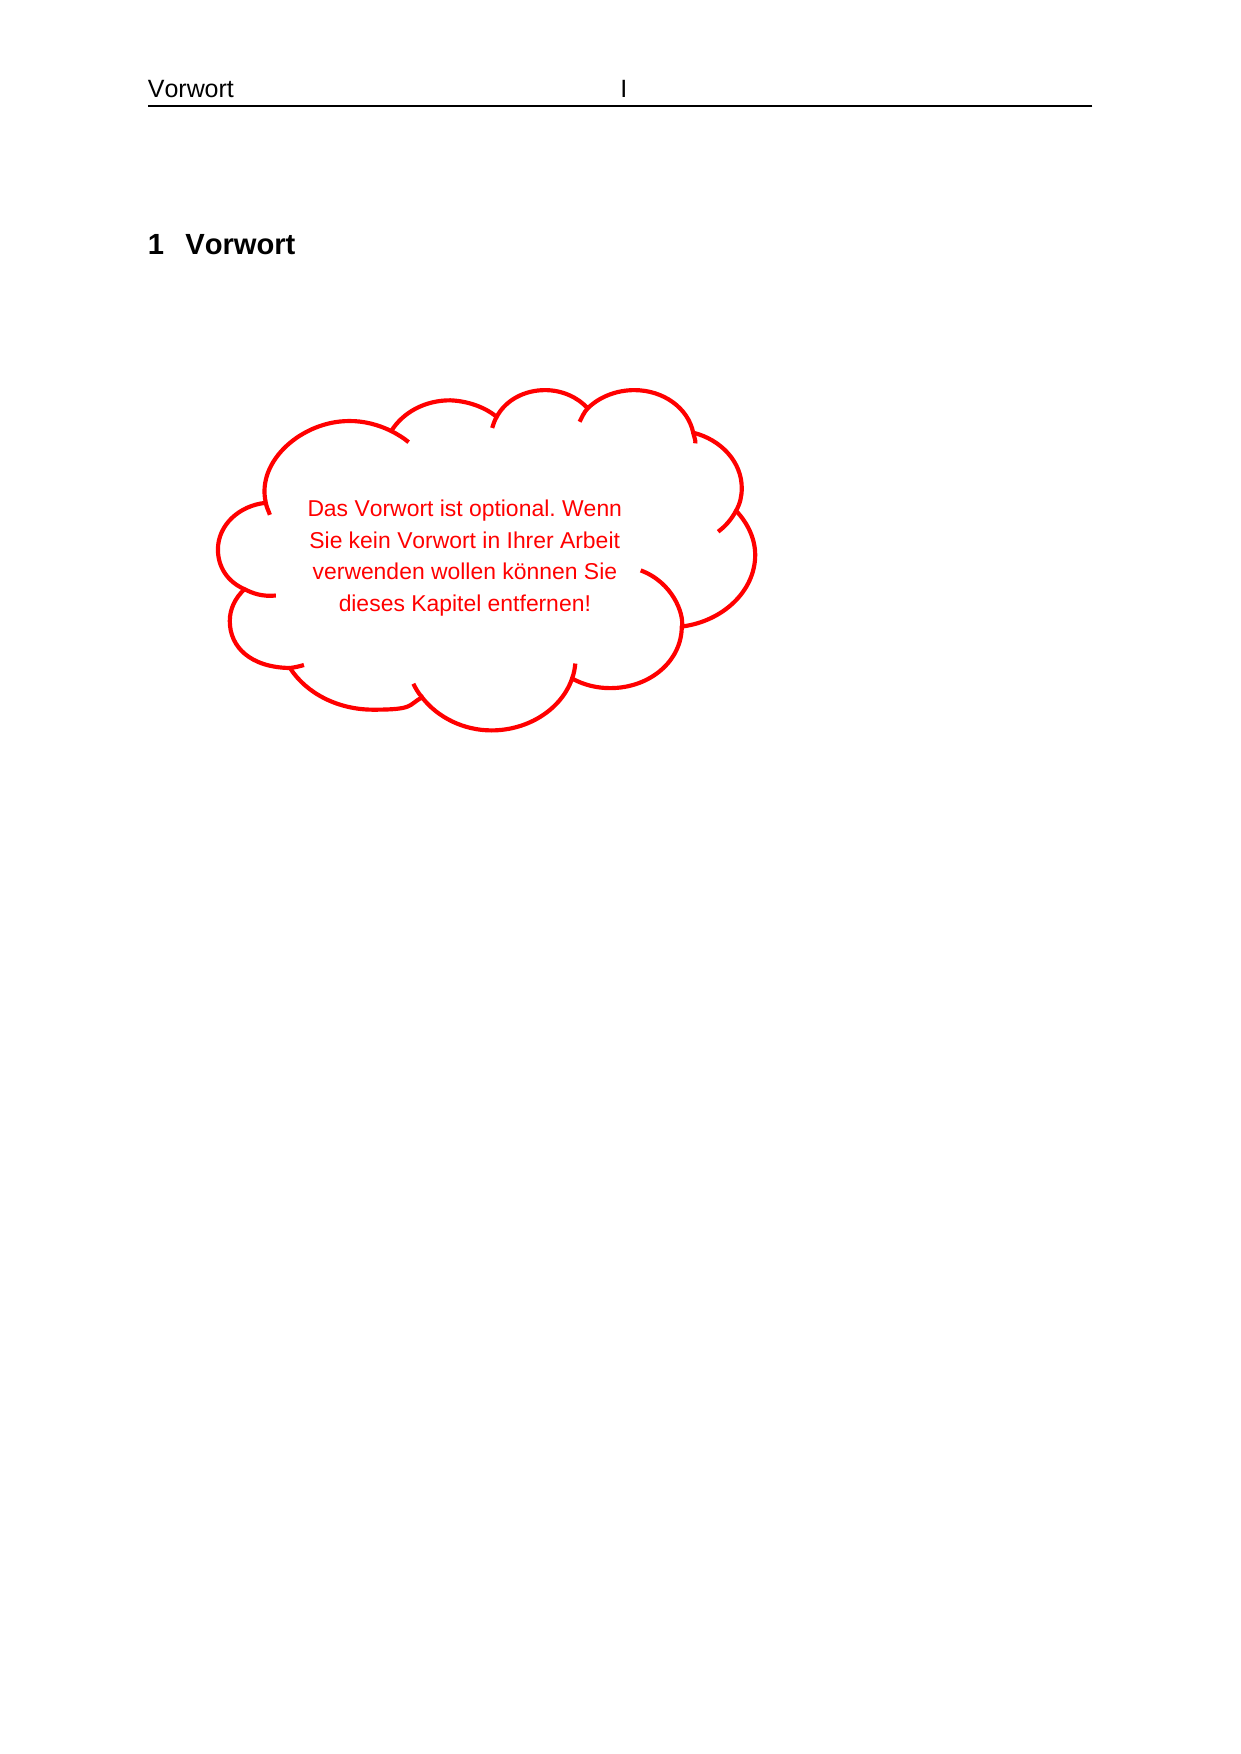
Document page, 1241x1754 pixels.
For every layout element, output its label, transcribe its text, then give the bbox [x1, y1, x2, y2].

subtitle Vorwort [148, 227, 1092, 261]
